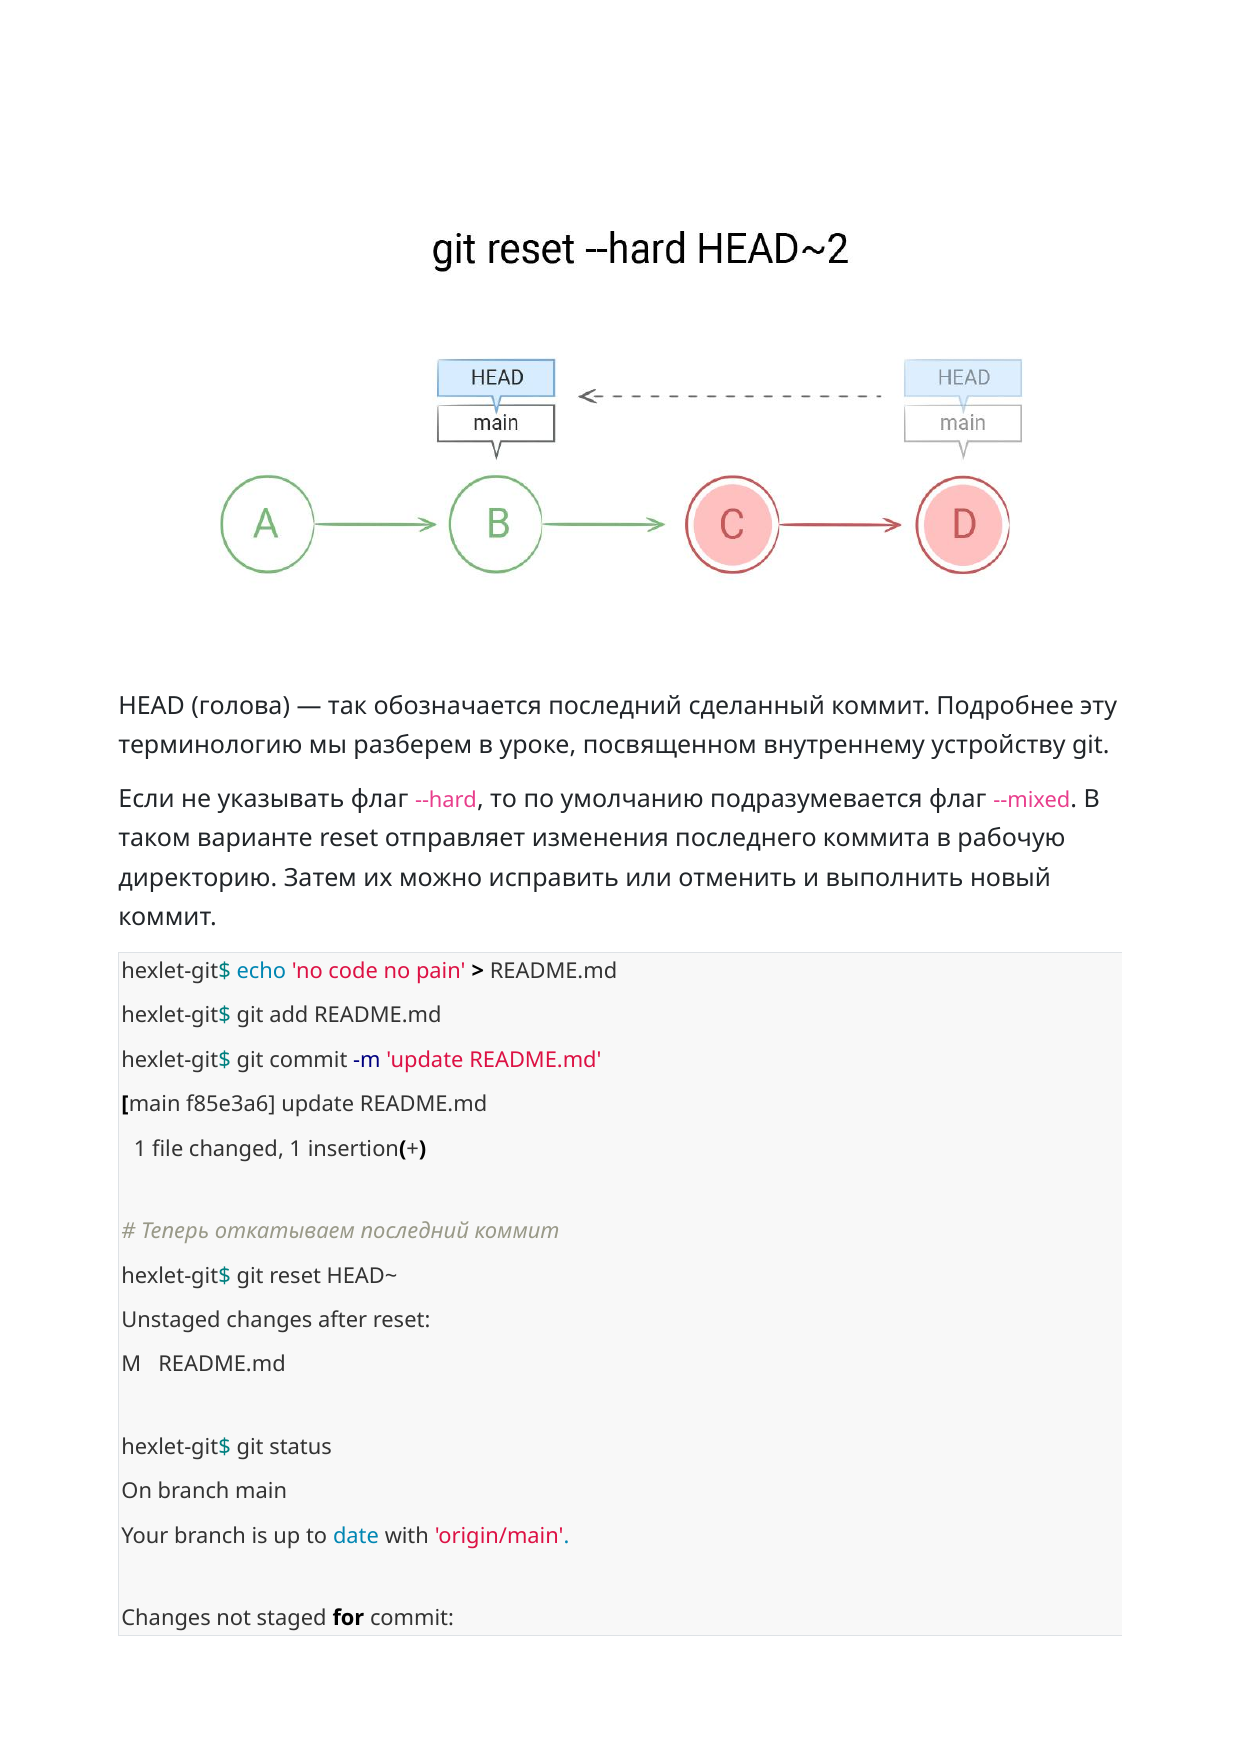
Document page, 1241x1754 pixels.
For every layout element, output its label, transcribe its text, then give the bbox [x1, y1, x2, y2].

text [main f85e3a6] update README.md [119, 1085, 1122, 1118]
picture [118, 118, 1123, 683]
text hexlet-git$ git status [119, 1428, 1122, 1461]
text hexlet-git$ git reset HEAD~ [119, 1257, 1122, 1289]
text HEAD (голова) — так обозначается последний сделанный коммит. Подробнее эту терминологию мы разберем в уроке, посвященном внутреннему устройству git. [118, 683, 1122, 761]
text hexlet-git$ git commit -m 'update README.md' [119, 1041, 1122, 1074]
text On branch main [119, 1472, 1122, 1505]
text Если не указывать флаг --hard, то по умолчанию подразумевается флаг --mixed. В таком варианте reset отправляет изменения последнего коммита в рабочую директорию. Затем их можно исправить или отменить и выполнить новый коммит. [118, 781, 1122, 932]
text M README.md [119, 1345, 1122, 1378]
text # Теперь откатываем последний коммит [119, 1212, 1122, 1245]
text Changes not staged for commit: [119, 1599, 1122, 1635]
text hexlet-git$ echo 'no code no pain' > README.md [119, 953, 1122, 985]
text Unstaged changes after reset: [119, 1301, 1122, 1334]
text 1 file changed, 1 insertion(+) [119, 1129, 1122, 1162]
text Your branch is up to date with 'origin/main'. [119, 1517, 1122, 1549]
text hexlet-git$ git add README.md [119, 996, 1122, 1029]
